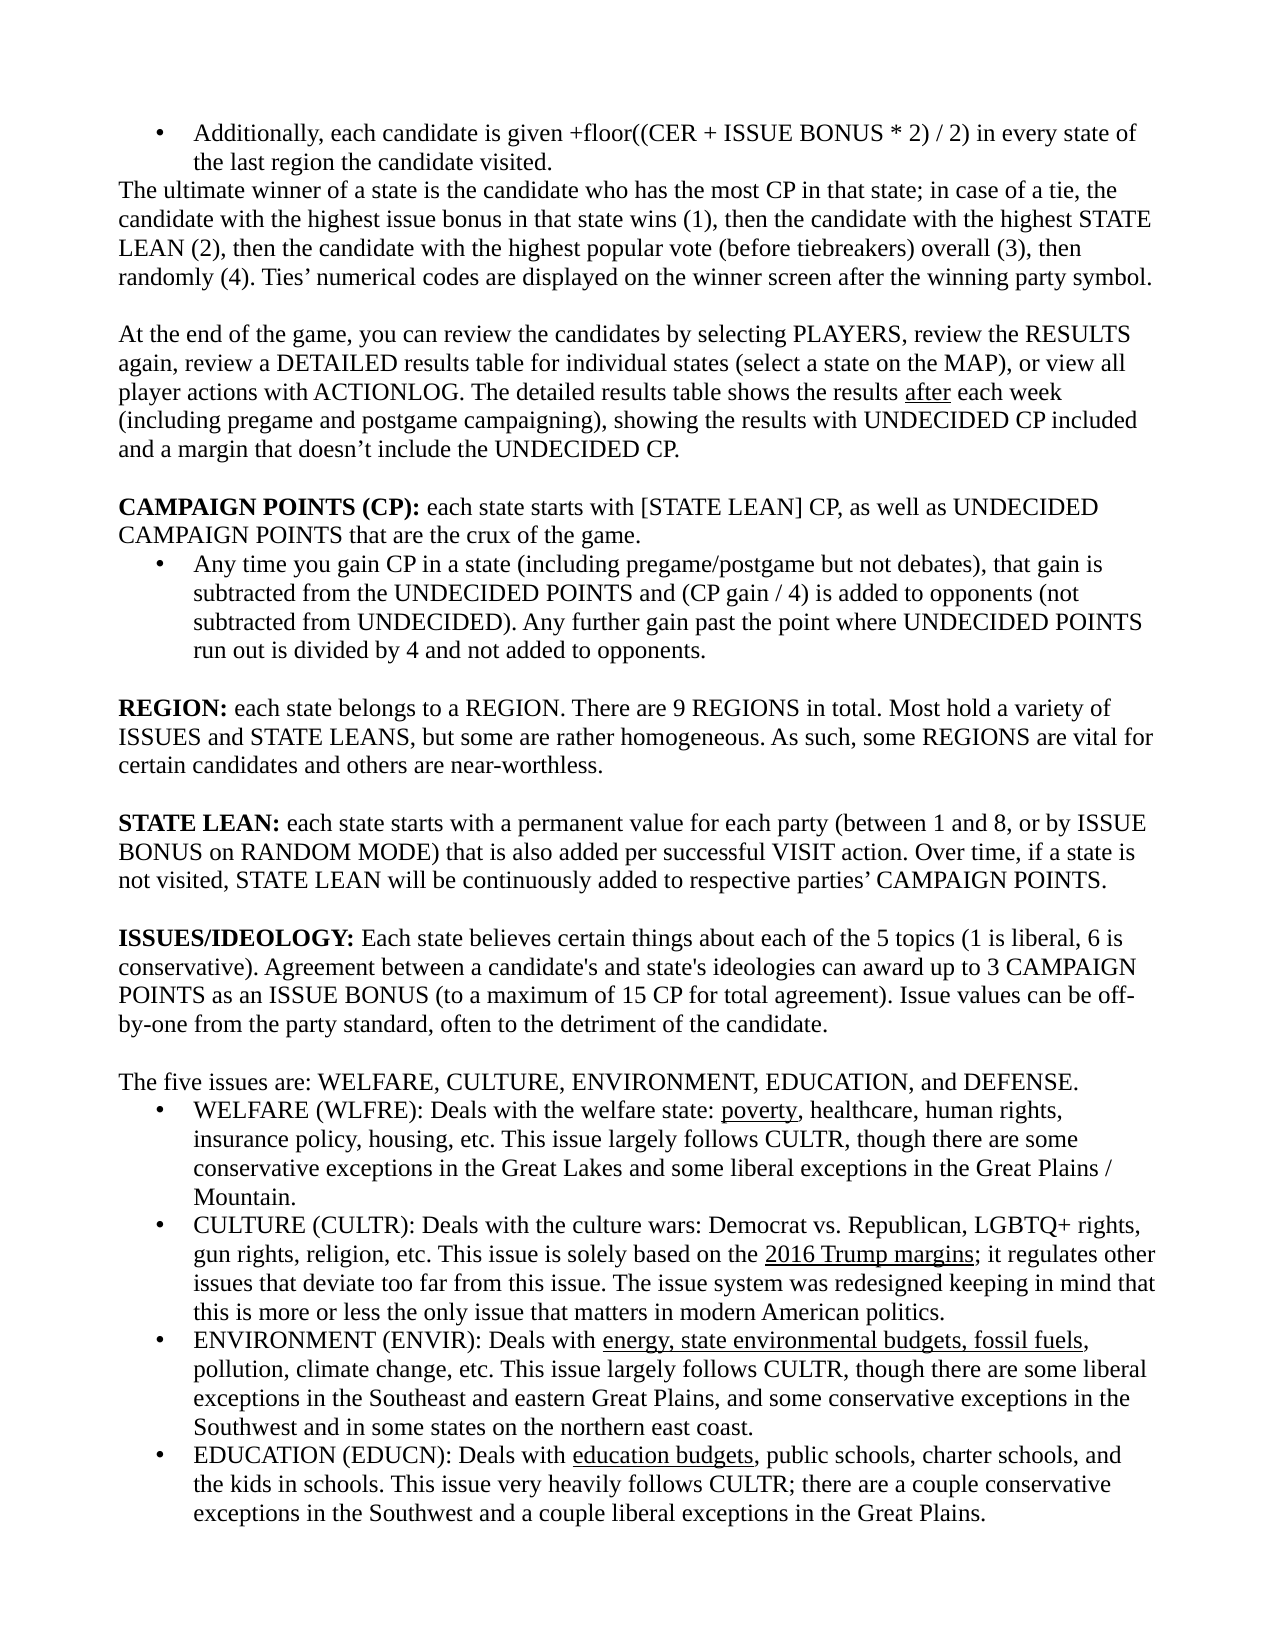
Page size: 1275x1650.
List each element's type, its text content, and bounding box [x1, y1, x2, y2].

list Additionally, each candidate is given +floor((CER + ISSUE BONUS * 2) / 2) in every state of the last region the candidate visited. [156, 118, 1157, 176]
text The five issues are: WELFARE, CULTURE, ENVIRONMENT, EDUCATION, and DEFENSE. [118, 1067, 1157, 1096]
text The ultimate winner of a state is the candidate who has the most CP in that state; in case of a tie, the candidate with the highest issue bonus in that state wins (1), then the candidate with the highest STATE LEAN (2), then the candidate with the highest popular vote (before tiebreakers) overall (3), then randomly (4). Ties’ numerical codes are displayed on the winner screen after the winning party symbol. [118, 176, 1157, 291]
text At the end of the game, you can review the candidates by selecting PLAYERS, review the RESULTS again, review a DETAILED results table for individual states (select a state on the MAP), or view all player actions with ACTIONLOG. The detailed results table shows the results after each week (including pregame and postgame campaigning), showing the results with UNDECIDED CP included and a margin that doesn’t include the UNDECIDED CP. [118, 319, 1157, 463]
list ENVIRONMENT (ENVIR): Deals with energy, state environmental budgets, fossil fuels, pollution, climate change, etc. This issue largely follows CULTR, though there are some liberal exceptions in the Southeast and eastern Great Plains, and some conservative exceptions in the Southwest and in some states on the northern east coast. [156, 1326, 1157, 1441]
text ISSUES/IDEOLOGY: Each state believes certain things about each of the 5 topics (1 is liberal, 6 is conservative). Agreement between a candidate's and state's ideologies can award up to 3 CAMPAIGN POINTS as an ISSUE BONUS (to a maximum of 15 CP for total agreement). Issue values can be off-by-one from the party standard, often to the detriment of the candidate. [118, 923, 1157, 1038]
list CULTURE (CULTR): Deals with the culture wars: Democrat vs. Republican, LGBTQ+ rights, gun rights, religion, etc. This issue is solely based on the 2016 Trump margins; it regulates other issues that deviate too far from this issue. The issue system was redesigned keeping in mind that this is more or less the only issue that matters in modern American politics. [156, 1211, 1157, 1326]
text REGION: each state belongs to a REGION. There are 9 REGIONS in total. Most hold a variety of ISSUES and STATE LEANS, but some are rather homogeneous. As such, some REGIONS are vital for certain candidates and others are near-worthless. [118, 693, 1157, 779]
list Any time you gain CP in a state (including pregame/postgame but not debates), that gain is subtracted from the UNDECIDED POINTS and (CP gain / 4) is added to opponents (not subtracted from UNDECIDED). Any further gain past the point where UNDECIDED POINTS run out is divided by 4 and not added to opponents. [156, 549, 1157, 664]
text CAMPAIGN POINTS (CP): each state starts with [STATE LEAN] CP, as well as UNDECIDED CAMPAIGN POINTS that are the crux of the game. [118, 492, 1157, 549]
text STATE LEAN: each state starts with a permanent value for each party (between 1 and 8, or by ISSUE BONUS on RANDOM MODE) that is also added per successful VISIT action. Over time, if a state is not visited, STATE LEAN will be continuously added to respective parties’ CAMPAIGN POINTS. [118, 808, 1157, 894]
list EDUCATION (EDUCN): Deals with education budgets, public schools, charter schools, and the kids in schools. This issue very heavily follows CULTR; there are a couple conservative exceptions in the Southwest and a couple liberal exceptions in the Great Plains. [156, 1441, 1157, 1527]
list WELFARE (WLFRE): Deals with the welfare state: poverty, healthcare, human rights, insurance policy, housing, etc. This issue largely follows CULTR, though there are some conservative exceptions in the Great Lakes and some liberal exceptions in the Great Plains / Mountain. [156, 1096, 1157, 1211]
